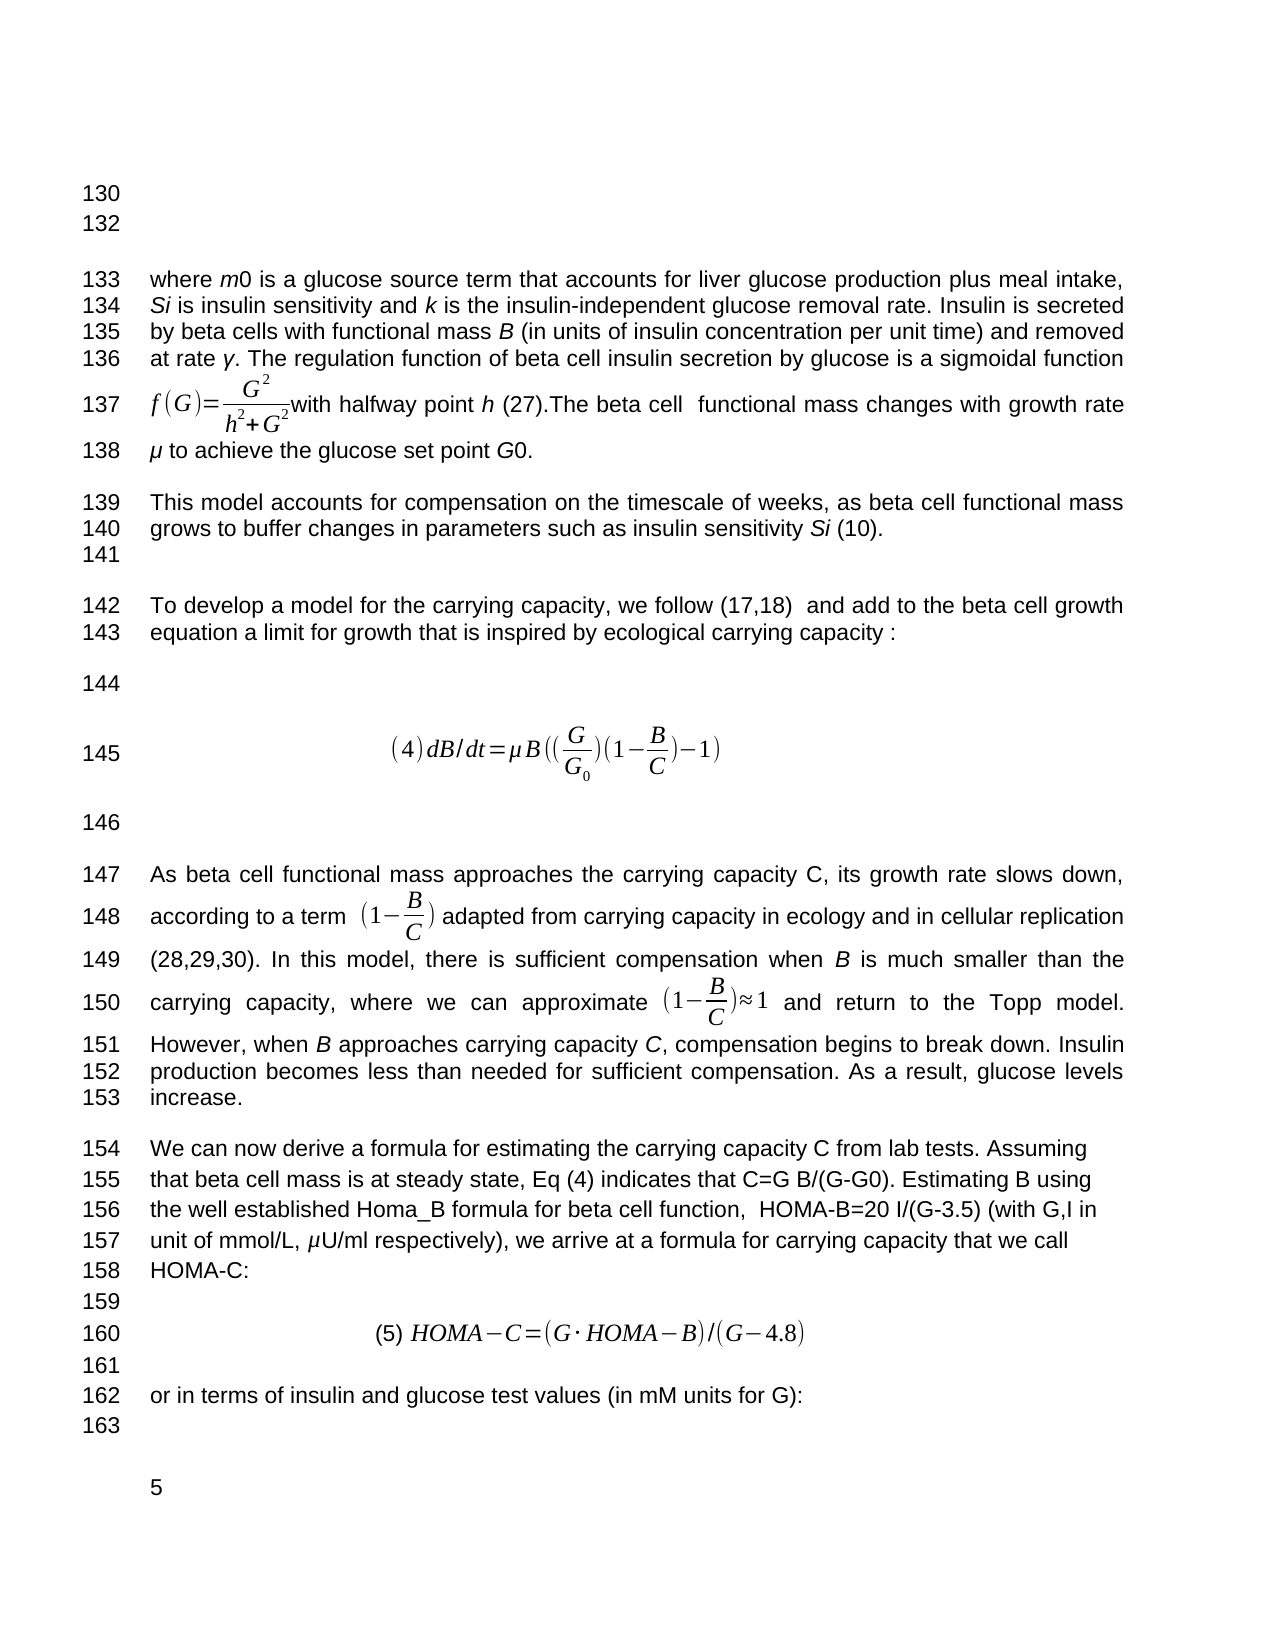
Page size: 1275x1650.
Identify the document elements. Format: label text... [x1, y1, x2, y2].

text where m0 is a glucose source term that accounts for liver glucose production plus meal intake, Si is insulin sensitivity and k is the insulin-independent glucose removal rate. Insulin is secreted by beta cells with functional mass B (in units of insulin concentration per unit time) and removed at rate γ. The regulation function of beta cell insulin secretion by glucose is a sigmoidal function with halfway point h (27).The beta cell functional mass changes with growth rate μ to achieve the glucose set point G0. [150, 266, 1125, 463]
text To develop a model for the carrying capacity, we follow (17,18) and add to the beta cell growth equation a limit for growth that is inspired by ecological carrying capacity : [150, 592, 1125, 645]
text We can now derive a formula for estimating the carrying capacity C from lab tests. Assuming that beta cell mass is at steady state, Eq (4) indicates that C=G B/(G-G0). Estimating B using the well established Homa_B formula for beta cell function, HOMA-B=20 I/(G-3.5) (with G,I in unit of mmol/L, U/ml respectively), we arrive at a formula for carrying capacity that we call HOMA-C: [150, 1135, 1125, 1284]
text This model accounts for compensation on the timescale of weeks, as beta cell functional mass grows to buffer changes in parameters such as insulin sensitivity Si (10). [150, 488, 1125, 567]
text or in terms of insulin and glucose test values (in mM units for G): [150, 1382, 1125, 1408]
text (5) [300, 1318, 1125, 1348]
text As beta cell functional mass approaches the carrying capacity C, its growth rate slows down, according to a term adapted from carrying capacity in ecology and in cellular replication (28,29,30). In this model, there is sufficient compensation when B is much smaller than the carrying capacity, where we can approximate and return to the Topp model. However, when B approaches carrying capacity C, compensation begins to break down. Insulin production becomes less than needed for sufficient compensation. As a result, glucose levels increase. [150, 861, 1125, 1110]
